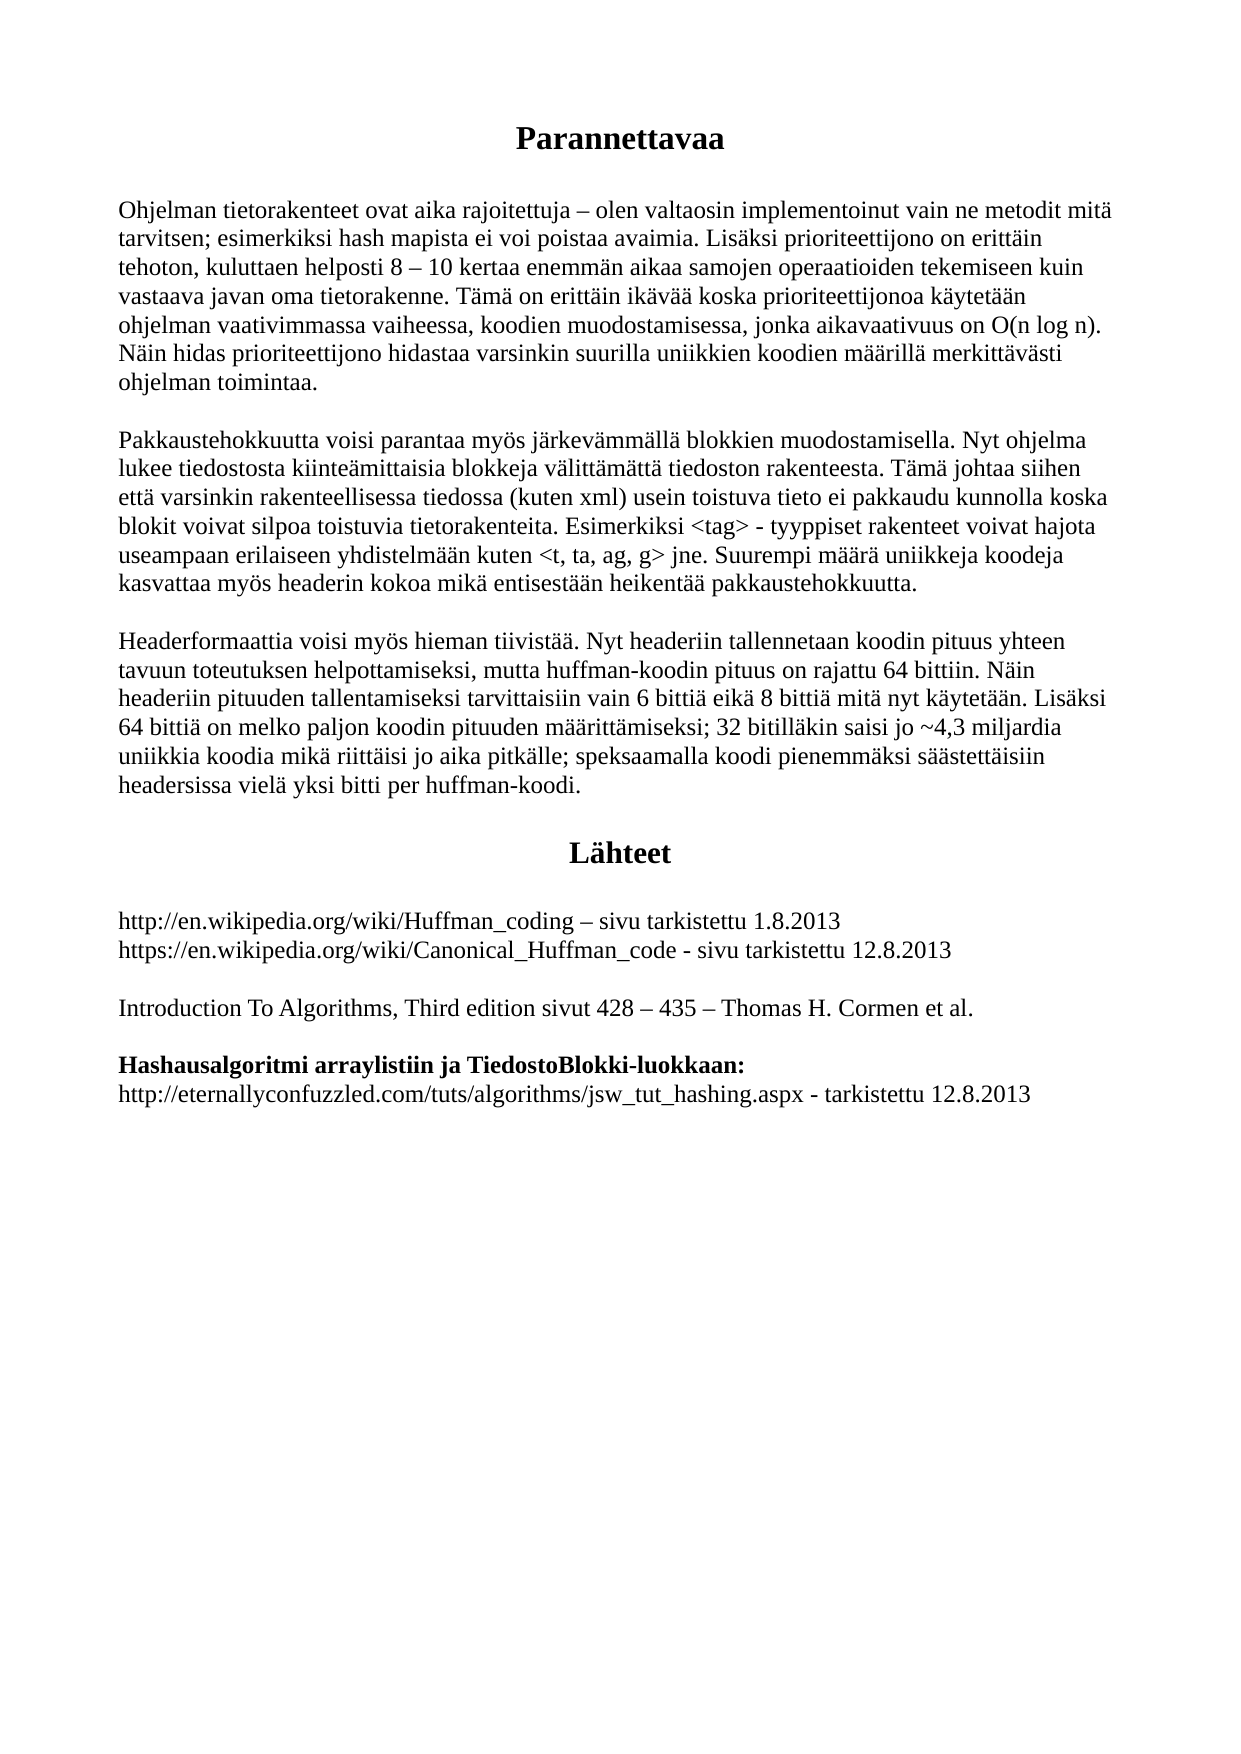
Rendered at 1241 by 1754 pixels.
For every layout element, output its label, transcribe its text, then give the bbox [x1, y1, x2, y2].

text Pakkaustehokkuutta voisi parantaa myös järkevämmällä blokkien muodostamisella. Nyt ohjelma lukee tiedostosta kiinteämittaisia blokkeja välittämättä tiedoston rakenteesta. Tämä johtaa siihen että varsinkin rakenteellisessa tiedossa (kuten xml) usein toistuva tieto ei pakkaudu kunnolla koska blokit voivat silpoa toistuvia tietorakenteita. Esimerkiksi <tag> - tyyppiset rakenteet voivat hajota useampaan erilaiseen yhdistelmään kuten <t, ta, ag, g> jne. Suurempi määrä uniikkeja koodeja kasvattaa myös headerin kokoa mikä entisestään heikentää pakkaustehokkuutta. [118, 425, 1122, 597]
text Headerformaattia voisi myös hieman tiivistää. Nyt headeriin tallennetaan koodin pituus yhteen tavuun toteutuksen helpottamiseksi, mutta huffman-koodin pituus on rajattu 64 bittiin. Näin headeriin pituuden tallentamiseksi tarvittaisiin vain 6 bittiä eikä 8 bittiä mitä nyt käytetään. Lisäksi 64 bittiä on melko paljon koodin pituuden määrittämiseksi; 32 bitilläkin saisi jo ~4,3 miljardia uniikkia koodia mikä riittäisi jo aika pitkälle; speksaamalla koodi pienemmäksi säästettäisiin headersissa vielä yksi bitti per huffman-koodi. [118, 626, 1122, 798]
text Ohjelman tietorakenteet ovat aika rajoitettuja – olen valtaosin implementoinut vain ne metodit mitä tarvitsen; esimerkiksi hash mapista ei voi poistaa avaimia. Lisäksi prioriteettijono on erittäin tehoton, kuluttaen helposti 8 – 10 kertaa enemmän aikaa samojen operaatioiden tekemiseen kuin vastaava javan oma tietorakenne. Tämä on erittäin ikävää koska prioriteettijonoa käytetään ohjelman vaativimmassa vaiheessa, koodien muodostamisessa, jonka aikavaativuus on O(n log n). Näin hidas prioriteettijono hidastaa varsinkin suurilla uniikkien koodien määrillä merkittävästi ohjelman toimintaa. [118, 195, 1122, 396]
text https://en.wikipedia.org/wiki/Canonical_Huffman_code - sivu tarkistettu 12.8.2013 [118, 935, 1122, 964]
text http://eternallyconfuzzled.com/tuts/algorithms/jsw_tut_hashing.aspx - tarkistettu 12.8.2013 [118, 1079, 1122, 1108]
text Hashausalgoritmi arraylistiin ja TiedostoBlokki-luokkaan: [118, 1050, 1122, 1079]
text Introduction To Algorithms, Third edition sivut 428 – 435 – Thomas H. Cormen et al. [118, 993, 1122, 1021]
text Lähteet [118, 834, 1122, 870]
text http://en.wikipedia.org/wiki/Huffman_coding – sivu tarkistettu 1.8.2013 [118, 906, 1122, 935]
text Parannettavaa [118, 118, 1122, 156]
